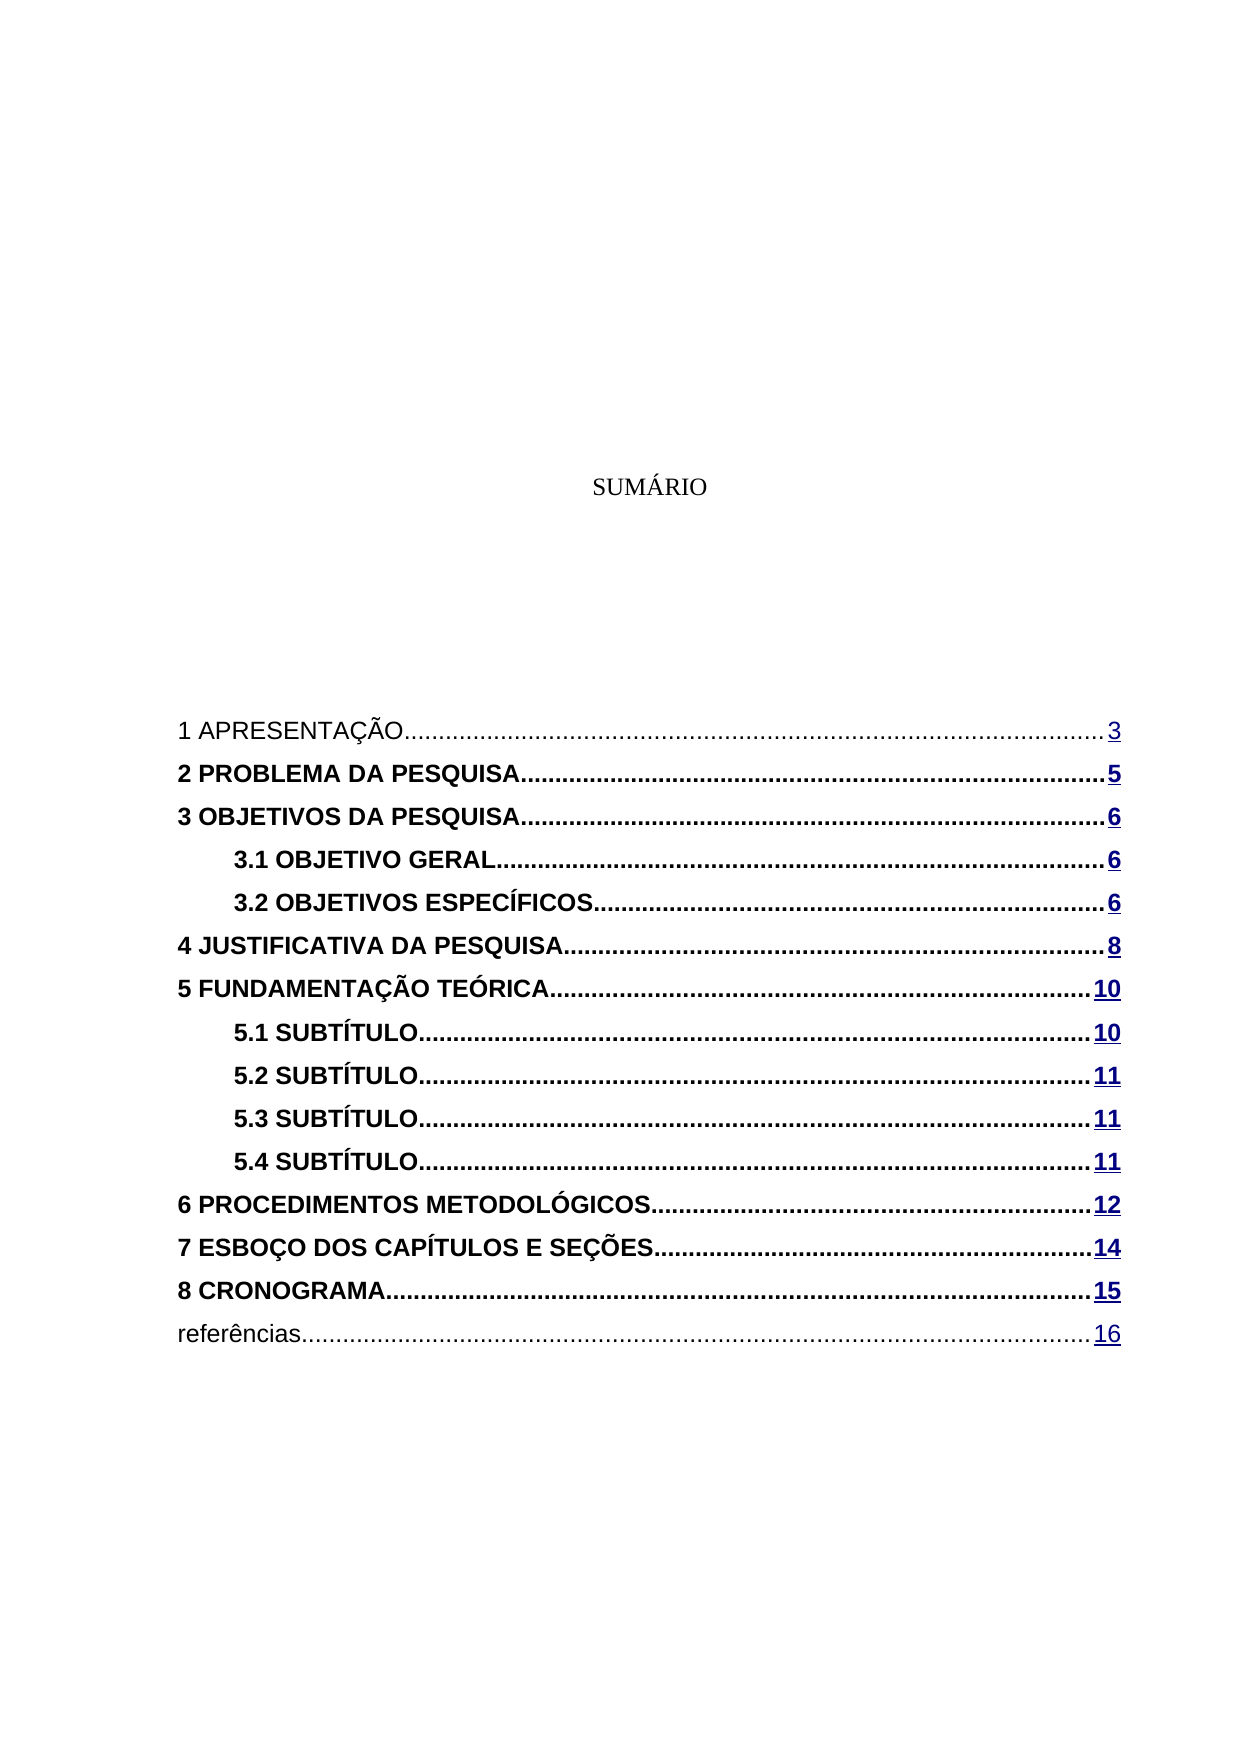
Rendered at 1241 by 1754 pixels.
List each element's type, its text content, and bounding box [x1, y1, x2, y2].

text 5.1 SUBTÍTULO 10 [233, 1017, 1122, 1046]
text 7 ESBOÇO DOS CAPÍTULOS E SEÇÕES 14 [177, 1233, 1122, 1262]
text 8 CRONOGRAMA 15 [177, 1276, 1122, 1305]
text 5.4 SUBTÍTULO 11 [233, 1147, 1122, 1176]
text 3 OBJETIVOS DA PESQUISA 6 [177, 802, 1122, 831]
text 5.2 SUBTÍTULO 11 [233, 1061, 1122, 1089]
text 3.1 Objetivo geral 6 [233, 845, 1122, 874]
text 6 PROCEDIMENTOS METODOLÓGICOS 12 [177, 1190, 1122, 1219]
text SUMÁRIO [177, 472, 1122, 501]
text 2 PROBLEMA DA PESQUISA 5 [177, 759, 1122, 787]
text 3.2 objetivos específicos 6 [233, 888, 1122, 917]
text 5 FUNDAMENTAÇÃO TEÓRICA 10 [177, 974, 1122, 1003]
text referências 16 [177, 1319, 1122, 1348]
text 5.3 SUBTÍTULO 11 [233, 1104, 1122, 1132]
text 4 JUSTIFICATIVA DA PESQUISA 8 [177, 931, 1122, 960]
text 1 APRESENTAÇÃO 3 [177, 716, 1122, 744]
